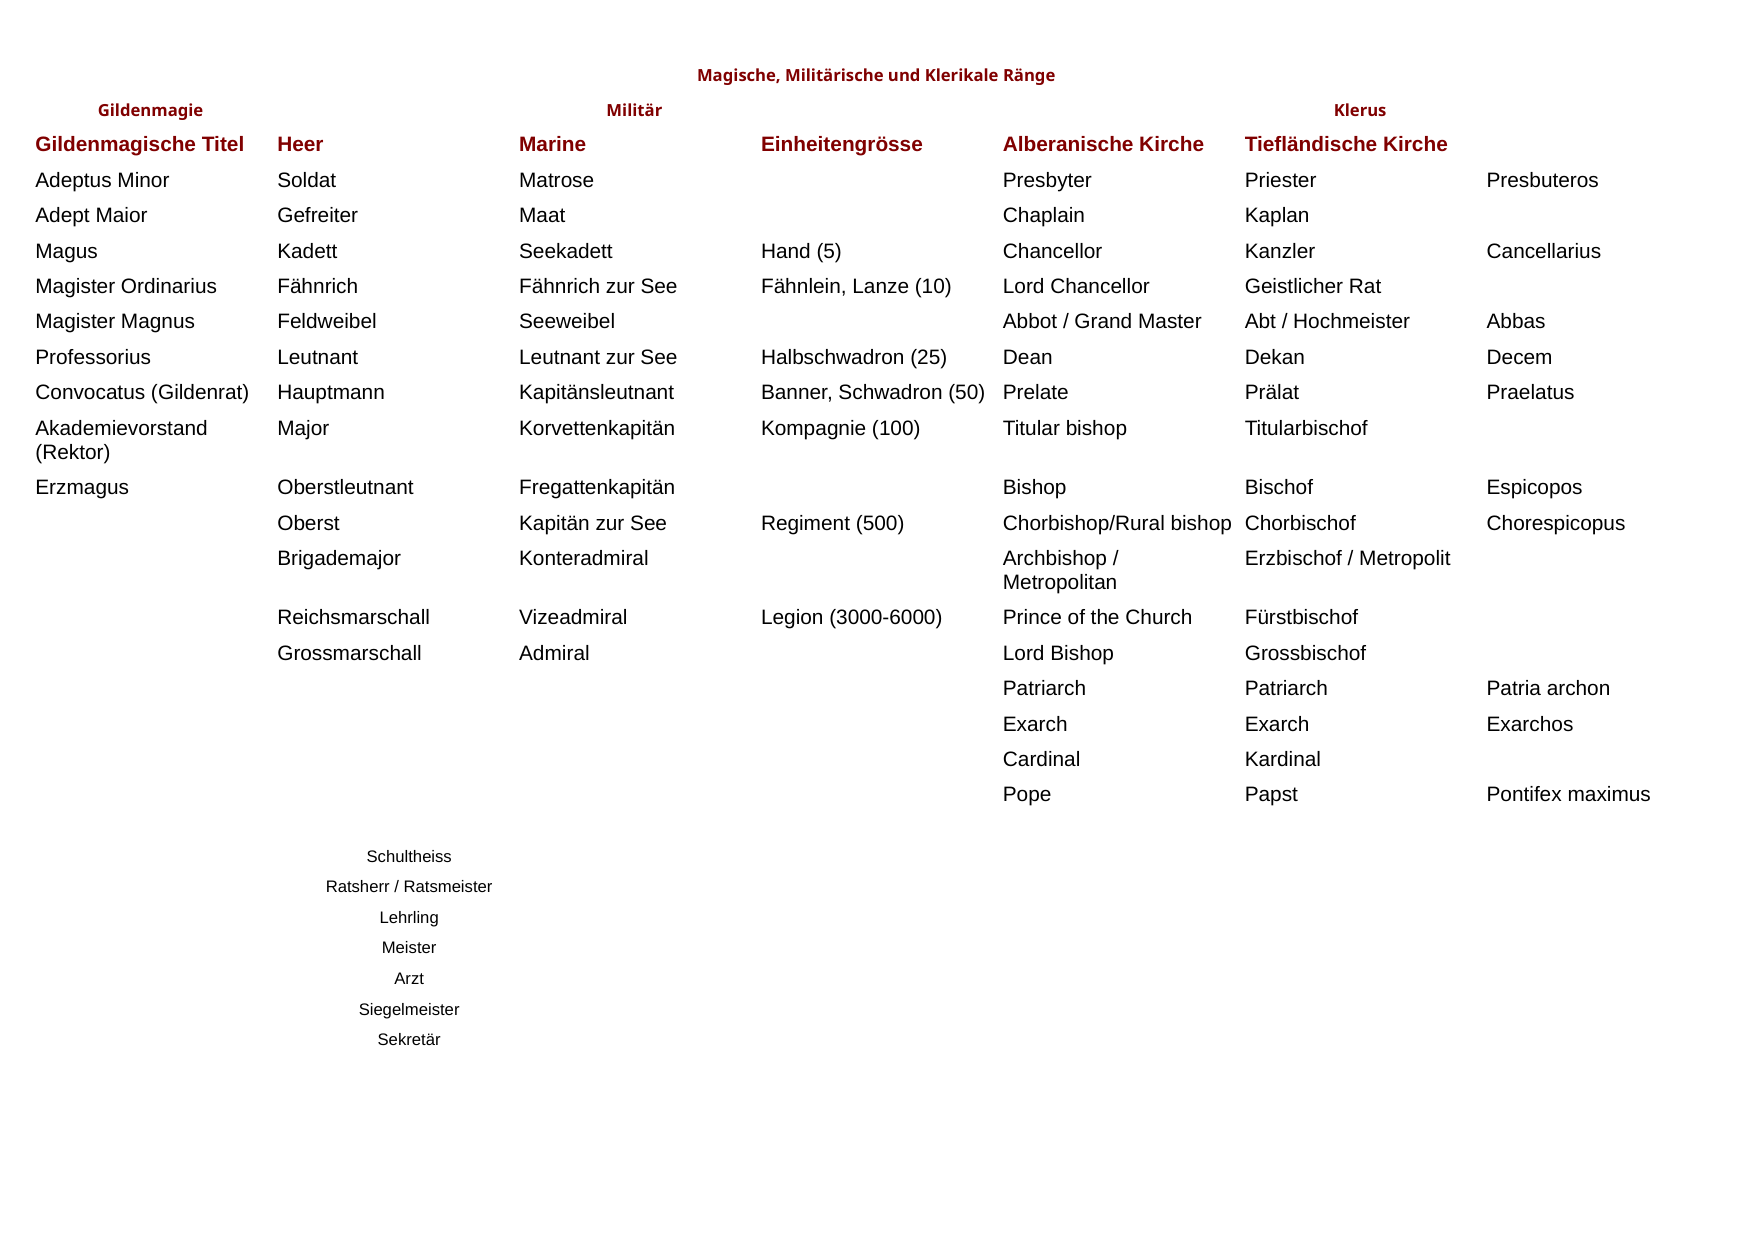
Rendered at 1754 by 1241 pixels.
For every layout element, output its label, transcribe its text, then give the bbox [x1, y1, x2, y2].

table_cell Patriarch [1239, 670, 1481, 706]
table_cell Magister Magnus [30, 304, 271, 339]
table_cell [513, 706, 755, 741]
table_cell Einheitengrösse [755, 127, 997, 162]
table_cell [1481, 600, 1723, 635]
table_cell Klerus [997, 93, 1723, 127]
table_cell Chorbischof [1239, 505, 1481, 540]
table_cell Dean [997, 339, 1239, 374]
table_cell Chorespicopus [1481, 505, 1723, 540]
table_cell [1481, 127, 1723, 162]
table_cell [30, 540, 271, 599]
table_cell [755, 469, 997, 505]
table_cell Militär [271, 93, 997, 127]
table_cell [788, 933, 1547, 963]
table_cell Banner, Schwadron (50) [755, 375, 997, 410]
table_cell Magus [30, 233, 271, 268]
table_cell [271, 741, 513, 777]
table_header [788, 841, 1547, 871]
table_cell Papst [1239, 777, 1481, 812]
table_cell Presbyter [997, 162, 1239, 197]
table_cell Marine [513, 127, 755, 162]
table_cell Abbas [1481, 304, 1723, 339]
table_cell Geistlicher Rat [1239, 268, 1481, 304]
table_cell Kardinal [1239, 741, 1481, 777]
table_cell [30, 741, 271, 777]
table_cell [755, 198, 997, 233]
table_cell [755, 706, 997, 741]
table_cell Tiefländische Kirche [1239, 127, 1481, 162]
table_cell Prelate [997, 375, 1239, 410]
table_cell Feldweibel [271, 304, 513, 339]
table_cell [30, 670, 271, 706]
table_cell Kanzler [1239, 233, 1481, 268]
table_cell Reichsmarschall [271, 600, 513, 635]
table_cell [271, 706, 513, 741]
table_cell [513, 741, 755, 777]
table_cell Cardinal [997, 741, 1239, 777]
table_cell Pontifex maximus [1481, 777, 1723, 812]
table_cell Bischof [1239, 469, 1481, 505]
table_cell Meister [30, 933, 788, 963]
table_cell Fähnrich [271, 268, 513, 304]
table_cell Kaplan [1239, 198, 1481, 233]
table_cell [30, 600, 271, 635]
table_cell Alberanische Kirche [997, 127, 1239, 162]
table_cell Exarch [1239, 706, 1481, 741]
table_cell Oberst [271, 505, 513, 540]
table_cell [755, 635, 997, 670]
table_cell Regiment (500) [755, 505, 997, 540]
table_cell Fähnlein, Lanze (10) [755, 268, 997, 304]
table_cell Erzmagus [30, 469, 271, 505]
table_cell Legion (3000-6000) [755, 600, 997, 635]
table_cell Adept Maior [30, 198, 271, 233]
table_cell Lord Bishop [997, 635, 1239, 670]
table_cell [30, 635, 271, 670]
table_cell Titular bishop [997, 410, 1239, 469]
table_cell Archbishop / Metropolitan [997, 540, 1239, 599]
table_cell Bishop [997, 469, 1239, 505]
table_cell Chorbishop/Rural bishop [997, 505, 1239, 540]
table_cell Akademievorstand (Rektor) [30, 410, 271, 469]
table_cell Oberstleutnant [271, 469, 513, 505]
table_cell [271, 670, 513, 706]
table_cell Decem [1481, 339, 1723, 374]
table_cell Gildenmagie [30, 93, 271, 127]
table_cell Admiral [513, 635, 755, 670]
table_cell [30, 505, 271, 540]
table_cell [755, 777, 997, 812]
table_cell [1481, 268, 1723, 304]
table_cell Kadett [271, 233, 513, 268]
table_cell Praelatus [1481, 375, 1723, 410]
table_cell Kapitän zur See [513, 505, 755, 540]
table_cell Fürstbischof [1239, 600, 1481, 635]
table_cell Hauptmann [271, 375, 513, 410]
table_cell Titularbischof [1239, 410, 1481, 469]
table_cell [788, 871, 1547, 902]
table_cell [788, 994, 1547, 1024]
table_cell Vizeadmiral [513, 600, 755, 635]
table_cell Maat [513, 198, 755, 233]
table_cell Cancellarius [1481, 233, 1723, 268]
table_cell [30, 777, 271, 812]
table_cell Grossbischof [1239, 635, 1481, 670]
table_cell Fähnrich zur See [513, 268, 755, 304]
table_cell Korvettenkapitän [513, 410, 755, 469]
table_cell Fregattenkapitän [513, 469, 755, 505]
table_cell Halbschwadron (25) [755, 339, 997, 374]
table_cell [513, 777, 755, 812]
table_cell [788, 1025, 1547, 1055]
table_cell Arzt [30, 963, 788, 994]
table_cell Chaplain [997, 198, 1239, 233]
table_cell Lehrling [30, 902, 788, 933]
table_cell [788, 963, 1547, 994]
table_cell Abt / Hochmeister [1239, 304, 1481, 339]
table_cell Soldat [271, 162, 513, 197]
table_cell [755, 670, 997, 706]
table_cell [30, 706, 271, 741]
table_header Schultheiss [30, 841, 788, 871]
table_cell Kapitänsleutnant [513, 375, 755, 410]
table_cell Convocatus (Gildenrat) [30, 375, 271, 410]
table_cell Chancellor [997, 233, 1239, 268]
table_cell Matrose [513, 162, 755, 197]
table_cell Siegelmeister [30, 994, 788, 1024]
table_cell Ratsherr / Ratsmeister [30, 871, 788, 902]
table_cell [788, 902, 1547, 933]
table_cell Presbuteros [1481, 162, 1723, 197]
table_cell Leutnant zur See [513, 339, 755, 374]
table_cell Patria archon [1481, 670, 1723, 706]
table_cell Espicopos [1481, 469, 1723, 505]
table_cell Adeptus Minor [30, 162, 271, 197]
table_cell Gefreiter [271, 198, 513, 233]
table_cell [1481, 198, 1723, 233]
table_header Magische, Militärische und Klerikale Ränge [30, 58, 1723, 92]
table_cell Brigademajor [271, 540, 513, 599]
table_cell Konteradmiral [513, 540, 755, 599]
table_cell Exarchos [1481, 706, 1723, 741]
table_cell [755, 304, 997, 339]
table_cell [755, 741, 997, 777]
table_cell Erzbischof / Metropolit [1239, 540, 1481, 599]
table_cell Abbot / Grand Master [997, 304, 1239, 339]
table_cell Seeweibel [513, 304, 755, 339]
table_cell Gildenmagische Titel [30, 127, 271, 162]
table_cell Kompagnie (100) [755, 410, 997, 469]
table_cell [755, 162, 997, 197]
table_cell Hand (5) [755, 233, 997, 268]
table_cell [1481, 635, 1723, 670]
table_cell [1481, 741, 1723, 777]
table_cell Lord Chancellor [997, 268, 1239, 304]
table_cell Magister Ordinarius [30, 268, 271, 304]
table_cell Heer [271, 127, 513, 162]
table_cell Prälat [1239, 375, 1481, 410]
table_cell [1481, 540, 1723, 599]
table_cell [755, 540, 997, 599]
table_cell [513, 670, 755, 706]
table_cell [1481, 410, 1723, 469]
table_cell Leutnant [271, 339, 513, 374]
table_cell Prince of the Church [997, 600, 1239, 635]
table_cell Major [271, 410, 513, 469]
table_cell Exarch [997, 706, 1239, 741]
table_cell Sekretär [30, 1025, 788, 1055]
table_cell Patriarch [997, 670, 1239, 706]
table_cell Dekan [1239, 339, 1481, 374]
table_cell Seekadett [513, 233, 755, 268]
table_cell Priester [1239, 162, 1481, 197]
table_cell Professorius [30, 339, 271, 374]
table_cell [271, 777, 513, 812]
table_cell Pope [997, 777, 1239, 812]
table_cell Grossmarschall [271, 635, 513, 670]
